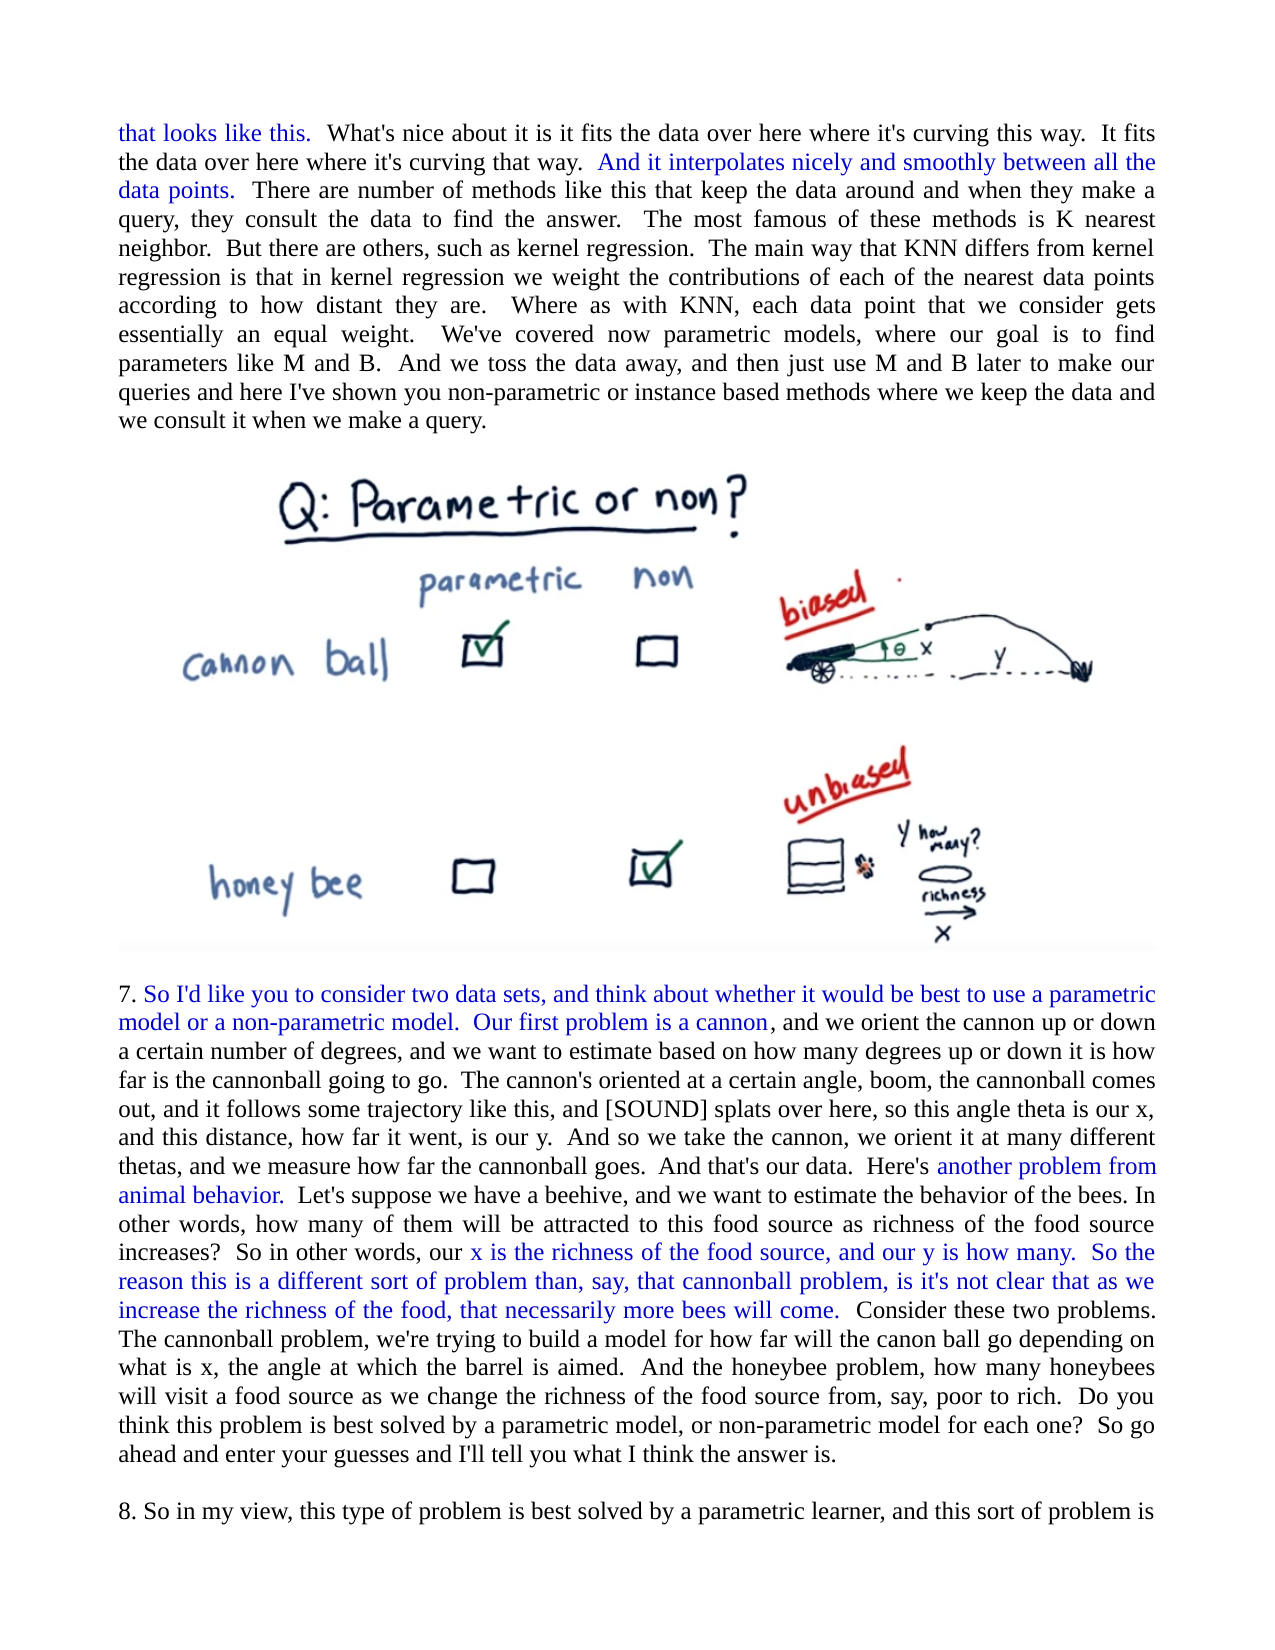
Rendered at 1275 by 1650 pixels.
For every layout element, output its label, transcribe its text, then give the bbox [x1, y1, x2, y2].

text that looks like this. What's nice about it is it fits the data over here where it's curving this way. It fits the data over here where it's curving that way. And it interpolates nicely and smoothly between all the data points. There are number of methods like this that keep the data around and when they make a query, they consult the data to find the answer. The most famous of these methods is K nearest neighbor. But there are others, such as kernel regression. The main way that KNN differs from kernel regression is that in kernel regression we weight the contributions of each of the nearest data points according to how distant they are. Where as with KNN, each data point that we consider gets essentially an equal weight. We've covered now parametric models, where our goal is to find parameters like M and B. And we toss the data away, and then just use M and B later to make our queries and here I've shown you non-parametric or instance based methods where we keep the data and we consult it when we make a query. [118, 118, 1157, 434]
text 8. So in my view, this type of problem is best solved by a parametric learner, and this sort of problem is [118, 1496, 1157, 1525]
picture [118, 463, 1157, 950]
text 7. So I'd like you to consider two data sets, and think about whether it would be best to use a parametric model or a non-parametric model. Our first problem is a cannon, and we orient the cannon up or down a certain number of degrees, and we want to estimate based on how many degrees up or down it is how far is the cannonball going to go. The cannon's oriented at a certain angle, boom, the cannonball comes out, and it follows some trajectory like this, and [SOUND] splats over here, so this angle theta is our x, and this distance, how far it went, is our y. And so we take the cannon, we orient it at many different thetas, and we measure how far the cannonball goes. And that's our data. Here's another problem from animal behavior. Let's suppose we have a beehive, and we want to estimate the behavior of the bees. In other words, how many of them will be attracted to this food source as richness of the food source increases? So in other words, our x is the richness of the food source, and our y is how many. So the reason this is a different sort of problem than, say, that cannonball problem, is it's not clear that as we increase the richness of the food, that necessarily more bees will come. Consider these two problems. The cannonball problem, we're trying to build a model for how far will the canon ball go depending on what is x, the angle at which the barrel is aimed. And the honeybee problem, how many honeybees will visit a food source as we change the richness of the food source from, say, poor to rich. Do you think this problem is best solved by a parametric model, or non-parametric model for each one? So go ahead and enter your guesses and I'll tell you what I think the answer is. [118, 979, 1157, 1467]
